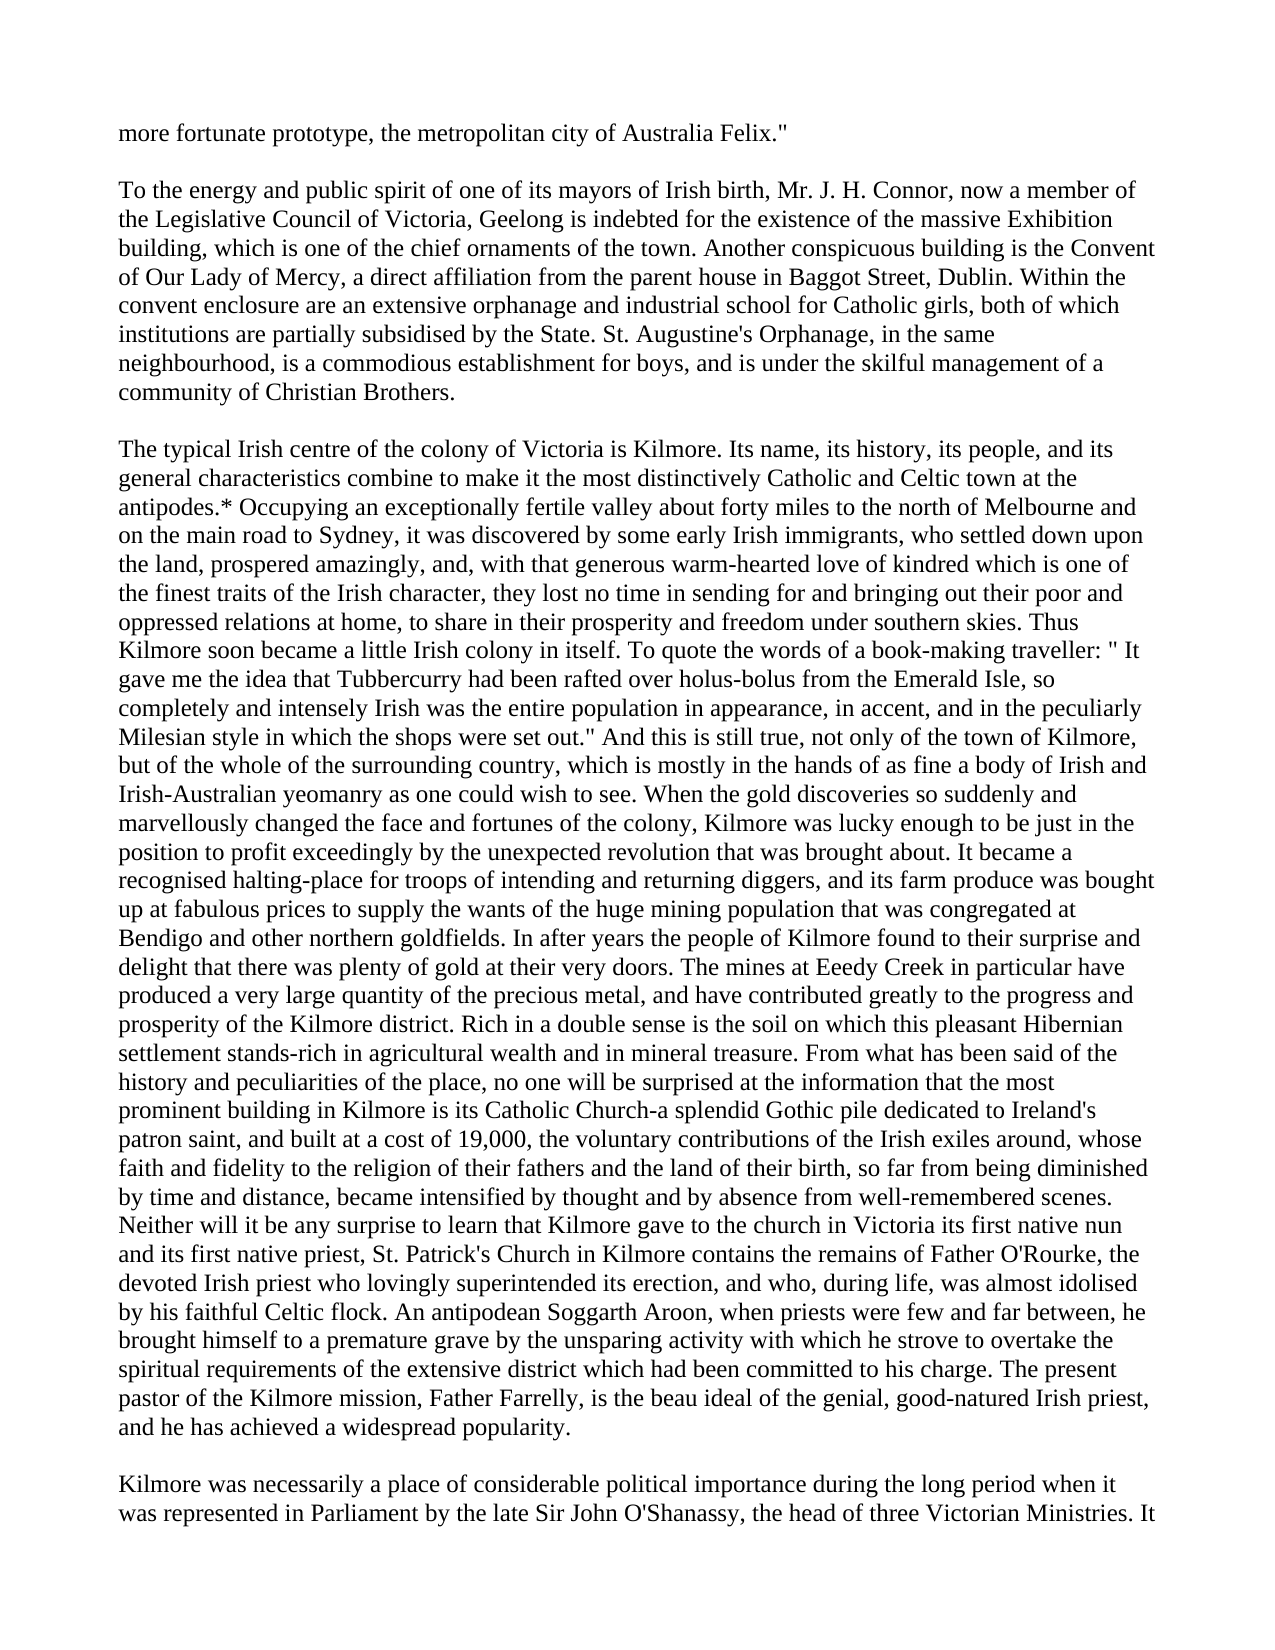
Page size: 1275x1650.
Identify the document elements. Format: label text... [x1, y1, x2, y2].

text The typical Irish centre of the colony of Victoria is Kilmore. Its name, its history, its people, and its general characteristics combine to make it the most distinctively Catholic and Celtic town at the antipodes.* Occupying an exceptionally fertile valley about forty miles to the north of Melbourne and on the main road to Sydney, it was discovered by some early Irish immigrants, who settled down upon the land, prospered amazingly, and, with that generous warm-hearted love of kindred which is one of the finest traits of the Irish character, they lost no time in sending for and bringing out their poor and oppressed relations at home, to share in their prosperity and freedom under southern skies. Thus Kilmore soon became a little Irish colony in itself. To quote the words of a book-making traveller: " It gave me the idea that Tubbercurry had been rafted over holus-bolus from the Emerald Isle, so completely and intensely Irish was the entire population in appearance, in accent, and in the peculiarly Milesian style in which the shops were set out." And this is still true, not only of the town of Kilmore, but of the whole of the surrounding country, which is mostly in the hands of as fine a body of Irish and Irish-Australian yeomanry as one could wish to see. When the gold discoveries so suddenly and marvellously changed the face and fortunes of the colony, Kilmore was lucky enough to be just in the position to profit exceedingly by the unexpected revolution that was brought about. It became a recognised halting-place for troops of intending and returning diggers, and its farm produce was bought up at fabulous prices to supply the wants of the huge mining population that was congregated at Bendigo and other northern goldfields. In after years the people of Kilmore found to their surprise and delight that there was plenty of gold at their very doors. The mines at Eeedy Creek in particular have produced a very large quantity of the precious metal, and have contributed greatly to the progress and prosperity of the Kilmore district. Rich in a double sense is the soil on which this pleasant Hibernian settlement stands-rich in agricultural wealth and in mineral treasure. From what has been said of the history and peculiarities of the place, no one will be surprised at the information that the most prominent building in Kilmore is its Catholic Church-a splendid Gothic pile dedicated to Ireland's patron saint, and built at a cost of 19,000, the voluntary contributions of the Irish exiles around, whose faith and fidelity to the religion of their fathers and the land of their birth, so far from being diminished by time and distance, became intensified by thought and by absence from well-remembered scenes. Neither will it be any surprise to learn that Kilmore gave to the church in Victoria its first native nun and its first native priest, St. Patrick's Church in Kilmore contains the remains of Father O'Rourke, the devoted Irish priest who lovingly superintended its erection, and who, during life, was almost idolised by his faithful Celtic flock. An antipodean Soggarth Aroon, when priests were few and far between, he brought himself to a premature grave by the unsparing activity with which he strove to overtake the spiritual requirements of the extensive district which had been committed to his charge. The present pastor of the Kilmore mission, Father Farrelly, is the beau ideal of the genial, good-natured Irish priest, and he has achieved a widespread popularity. [118, 434, 1157, 1441]
text To the energy and public spirit of one of its mayors of Irish birth, Mr. J. H. Connor, now a member of the Legislative Council of Victoria, Geelong is indebted for the existence of the massive Exhibition building, which is one of the chief ornaments of the town. Another conspicuous building is the Convent of Our Lady of Mercy, a direct affiliation from the parent house in Baggot Street, Dublin. Within the convent enclosure are an extensive orphanage and industrial school for Catholic girls, both of which institutions are partially subsidised by the State. St. Augustine's Orphanage, in the same neighbourhood, is a commodious establishment for boys, and is under the skilful management of a community of Christian Brothers. [118, 176, 1157, 406]
text more fortunate prototype, the metropolitan city of Australia Felix." [118, 118, 1157, 147]
text Kilmore was necessarily a place of considerable political importance during the long period when it was represented in Parliament by the late Sir John O'Shanassy, the head of three Victorian Ministries. It [118, 1469, 1157, 1527]
